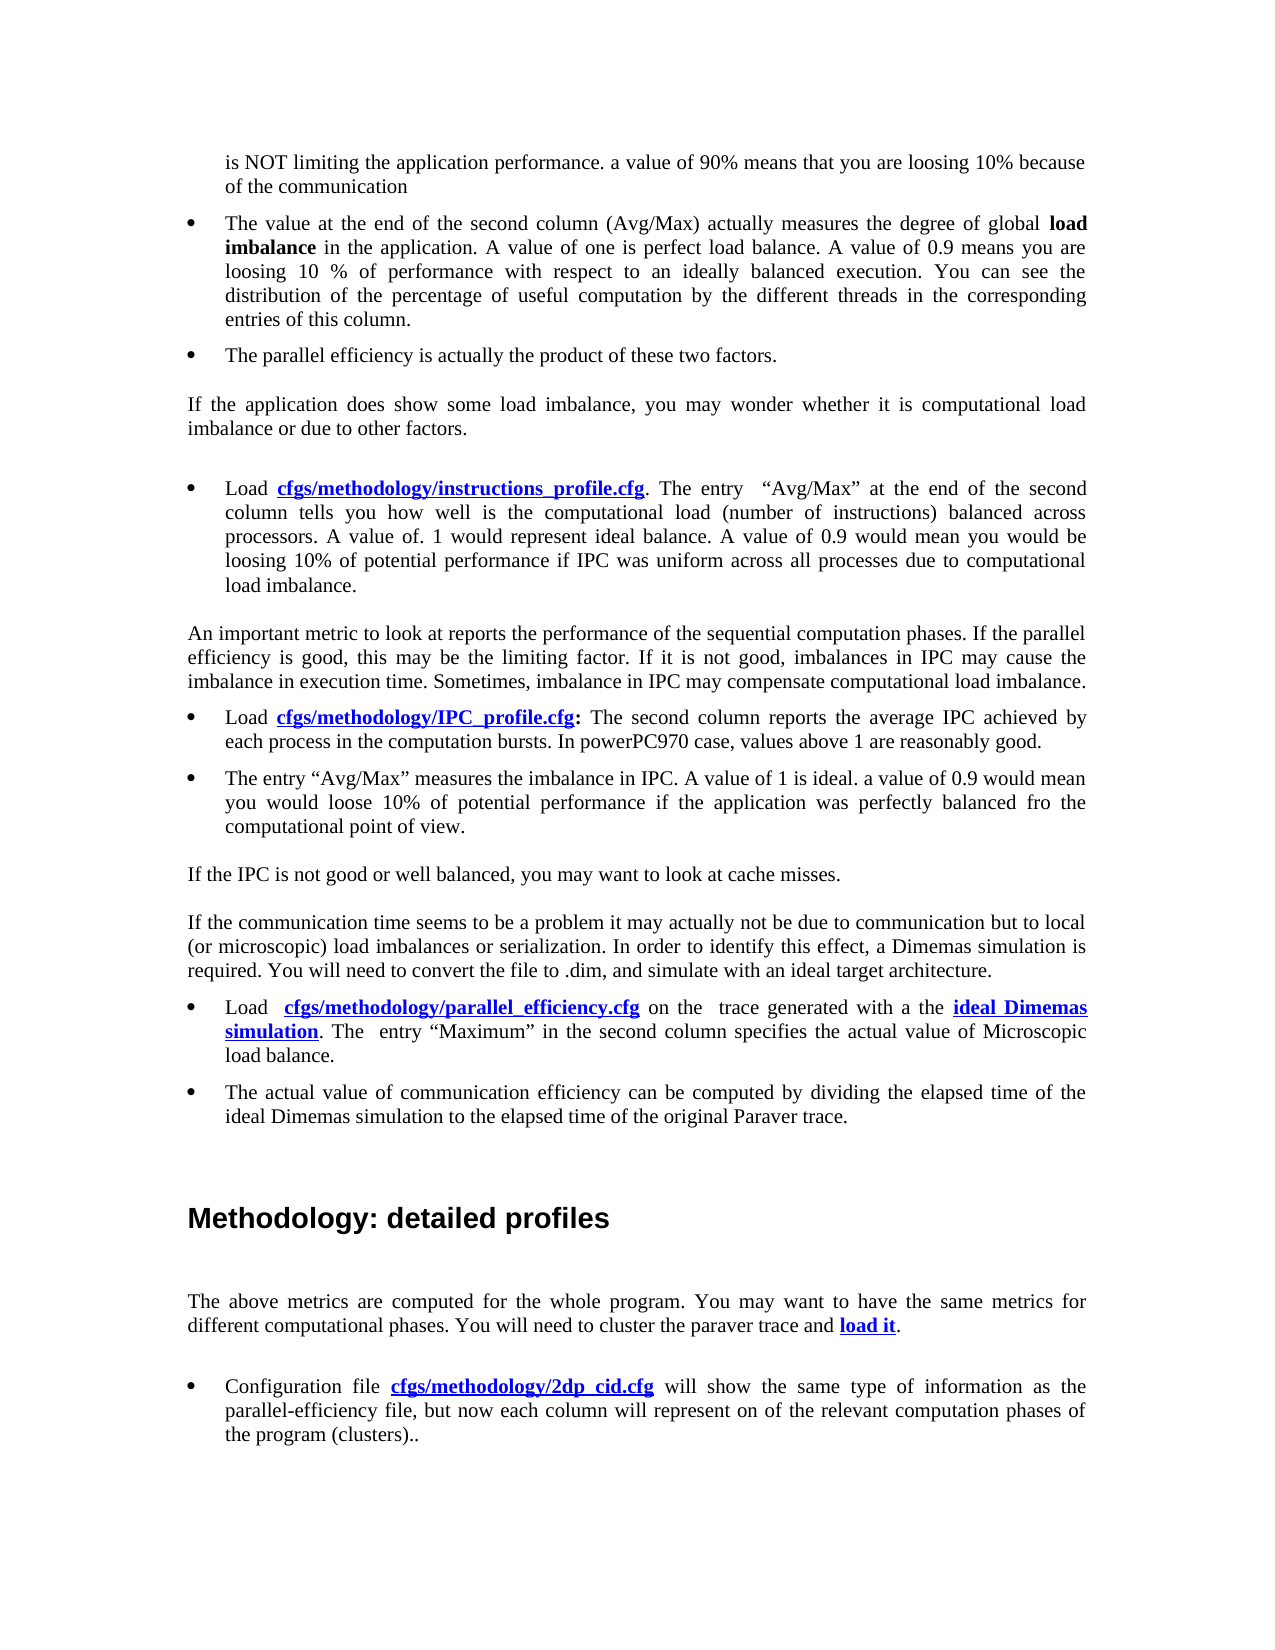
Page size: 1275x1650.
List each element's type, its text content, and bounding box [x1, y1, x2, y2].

list Load cfgs/methodology/parallel_efficiency.cfg on the trace generated with a the ideal Dimemas simulation. The entry “Maximum” in the second column specifies the actual value of Microscopic load balance. [187, 995, 1087, 1067]
list The parallel efficiency is actually the product of these two factors. [187, 343, 1087, 367]
list Load cfgs/methodology/instructions_profile.cfg. The entry “Avg/Max” at the end of the second column tells you how well is the computational load (number of instructions) balanced across processors. A value of. 1 would represent ideal balance. A value of 0.9 would mean you would be loosing 10% of potential performance if IPC was uniform across all processes due to computational load imbalance. [187, 476, 1087, 597]
list is NOT limiting the application performance. a value of 90% means that you are loosing 10% because of the communication [187, 150, 1087, 198]
list The entry “Avg/Max” measures the imbalance in IPC. A value of 1 is ideal. a value of 0.9 would mean you would loose 10% of potential performance if the application was perfectly balanced fro the computational point of view. [187, 766, 1087, 838]
text An important metric to look at reports the performance of the sequential computation phases. If the parallel efficiency is good, this may be the limiting factor. If it is not good, imbalances in IPC may cause the imbalance in execution time. Sometimes, imbalance in IPC may compensate computational load imbalance. [187, 621, 1087, 693]
list The value at the end of the second column (Avg/Max) actually measures the degree of global load imbalance in the application. A value of one is perfect load balance. A value of 0.9 means you are loosing 10 % of performance with respect to an ideally balanced execution. You can see the distribution of the percentage of useful computation by the different threads in the corresponding entries of this column. [187, 211, 1087, 331]
text If the IPC is not good or well balanced, you may want to look at cache misses. [187, 862, 1087, 886]
text If the communication time seems to be a problem it may actually not be due to communication but to local (or microscopic) load imbalances or serialization. In order to identify this effect, a Dimemas simulation is required. You will need to convert the file to .dim, and simulate with an ideal target architecture. [187, 910, 1087, 982]
text The above metrics are computed for the whole program. You may want to have the same metrics for different computational phases. You will need to cluster the paraver trace and load it. [187, 1289, 1087, 1337]
list Configuration file cfgs/methodology/2dp_cid.cfg will show the same type of information as the parallel-efficiency file, but now each column will represent on of the relevant computation phases of the program (clusters).. [187, 1373, 1087, 1446]
list Load cfgs/methodology/IPC_profile.cfg: The second column reports the average IPC achieved by each process in the computation bursts. In powerPC970 case, values above 1 are reasonably good. [187, 705, 1087, 753]
list The actual value of communication efficiency can be computed by dividing the elapsed time of the ideal Dimemas simulation to the elapsed time of the original Paraver trace. [187, 1080, 1087, 1128]
subtitle Methodology: detailed profiles [187, 1201, 1087, 1234]
text If the application does show some load imbalance, you may wonder whether it is computational load imbalance or due to other factors. [187, 392, 1087, 440]
